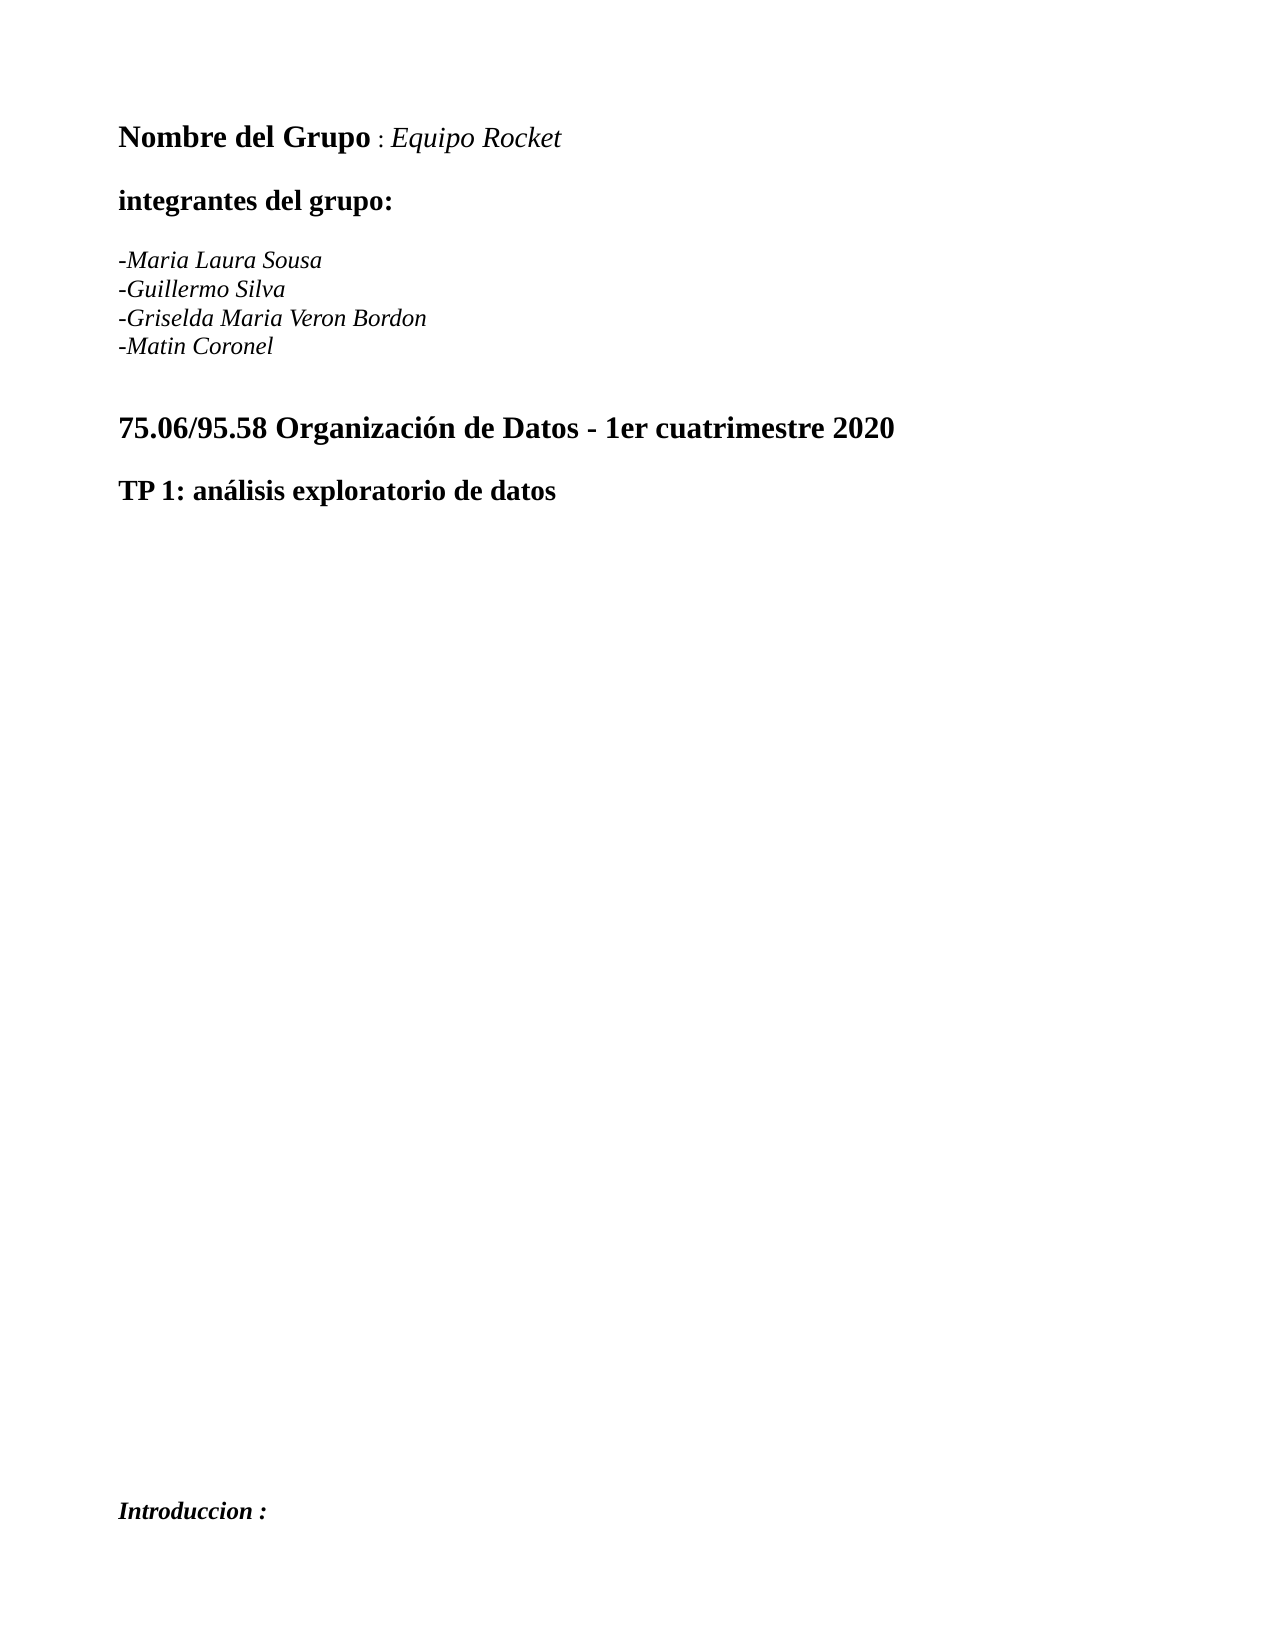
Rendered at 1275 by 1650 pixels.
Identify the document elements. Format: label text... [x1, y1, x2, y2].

subtitle TP 1: análisis exploratorio de datos [118, 473, 1157, 506]
text Nombre del Grupo : Equipo Rocket [118, 118, 1157, 154]
text -Griselda Maria Veron Bordon [118, 303, 1157, 331]
subtitle 75.06/95.58 Organización de Datos - 1er cuatrimestre 2020 [118, 410, 1157, 446]
text -Matin Coronel [118, 331, 1157, 360]
text -Maria Laura Sousa [118, 245, 1157, 274]
text Introduccion : [118, 1496, 1157, 1525]
text -Guillermo Silva [118, 274, 1157, 303]
text integrantes del grupo: [118, 183, 1157, 216]
